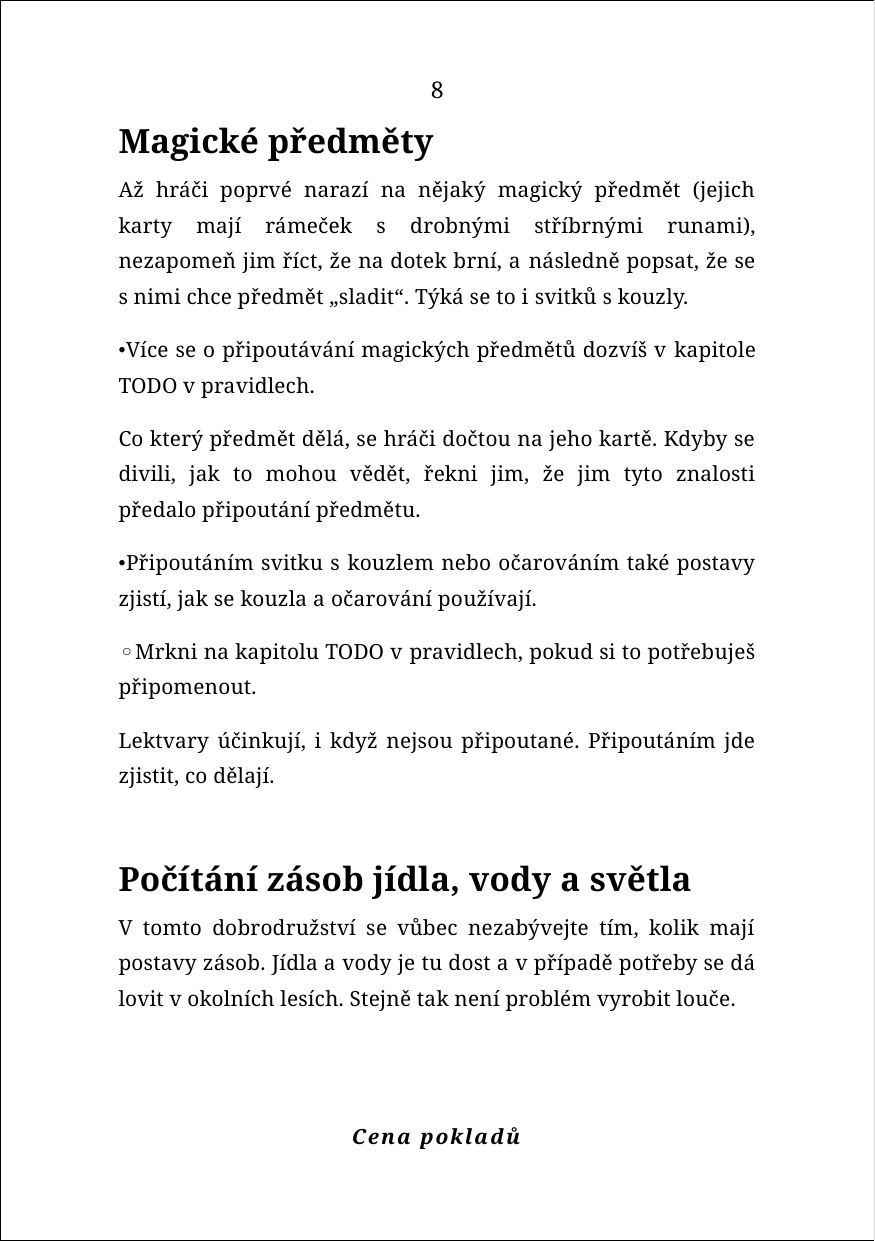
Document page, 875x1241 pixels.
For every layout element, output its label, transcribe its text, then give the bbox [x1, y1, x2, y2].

text V⁠ tomto dobrodružství se vůbec nezabývejte tím, kolik mají postavy zásob. Jídla a⁠ vody je tu dost a⁠ v⁠ případě potřeby se dá lovit v⁠ okolních lesích. Stejně tak není problém vyrobit louče. [118, 913, 756, 1012]
list Více se o⁠ připoutávání magických předmětů dozvíš v⁠ kapitole TODO v⁠ pravidlech. [118, 335, 756, 399]
text Až hráči poprvé narazí na nějaký magický předmět (jejich karty mají rámeček s⁠ drobnými stříbrnými runami), nezapomeň jim říct, že na dotek brní, a⁠ následně popsat, že se s⁠ nimi chce předmět „sladit“. Týká se to i⁠ svitků s⁠ kouzly. [118, 175, 756, 310]
text Lektvary účinkují, i⁠ když nejsou připoutané. Připoutáním jde zjistit, co dělají. [118, 726, 756, 790]
subtitle Počítání zásob jídla, vody a⁠ světla [118, 856, 756, 901]
list Mrkni na kapitolu TODO v⁠ pravidlech, pokud si to potřebuješ připomenout. [118, 637, 756, 701]
subtitle Magické předměty [118, 118, 756, 164]
text Co který předmět dělá, se hráči dočtou na jeho kartě. Kdyby se divili, jak to mohou vědět, řekni jim, že jim tyto znalosti předalo připoutání předmětu. [118, 424, 756, 523]
list Připoutáním svitku s⁠ kouzlem nebo očarováním také postavy zjistí, jak se kouzla a⁠ očarování používají. [118, 548, 756, 612]
